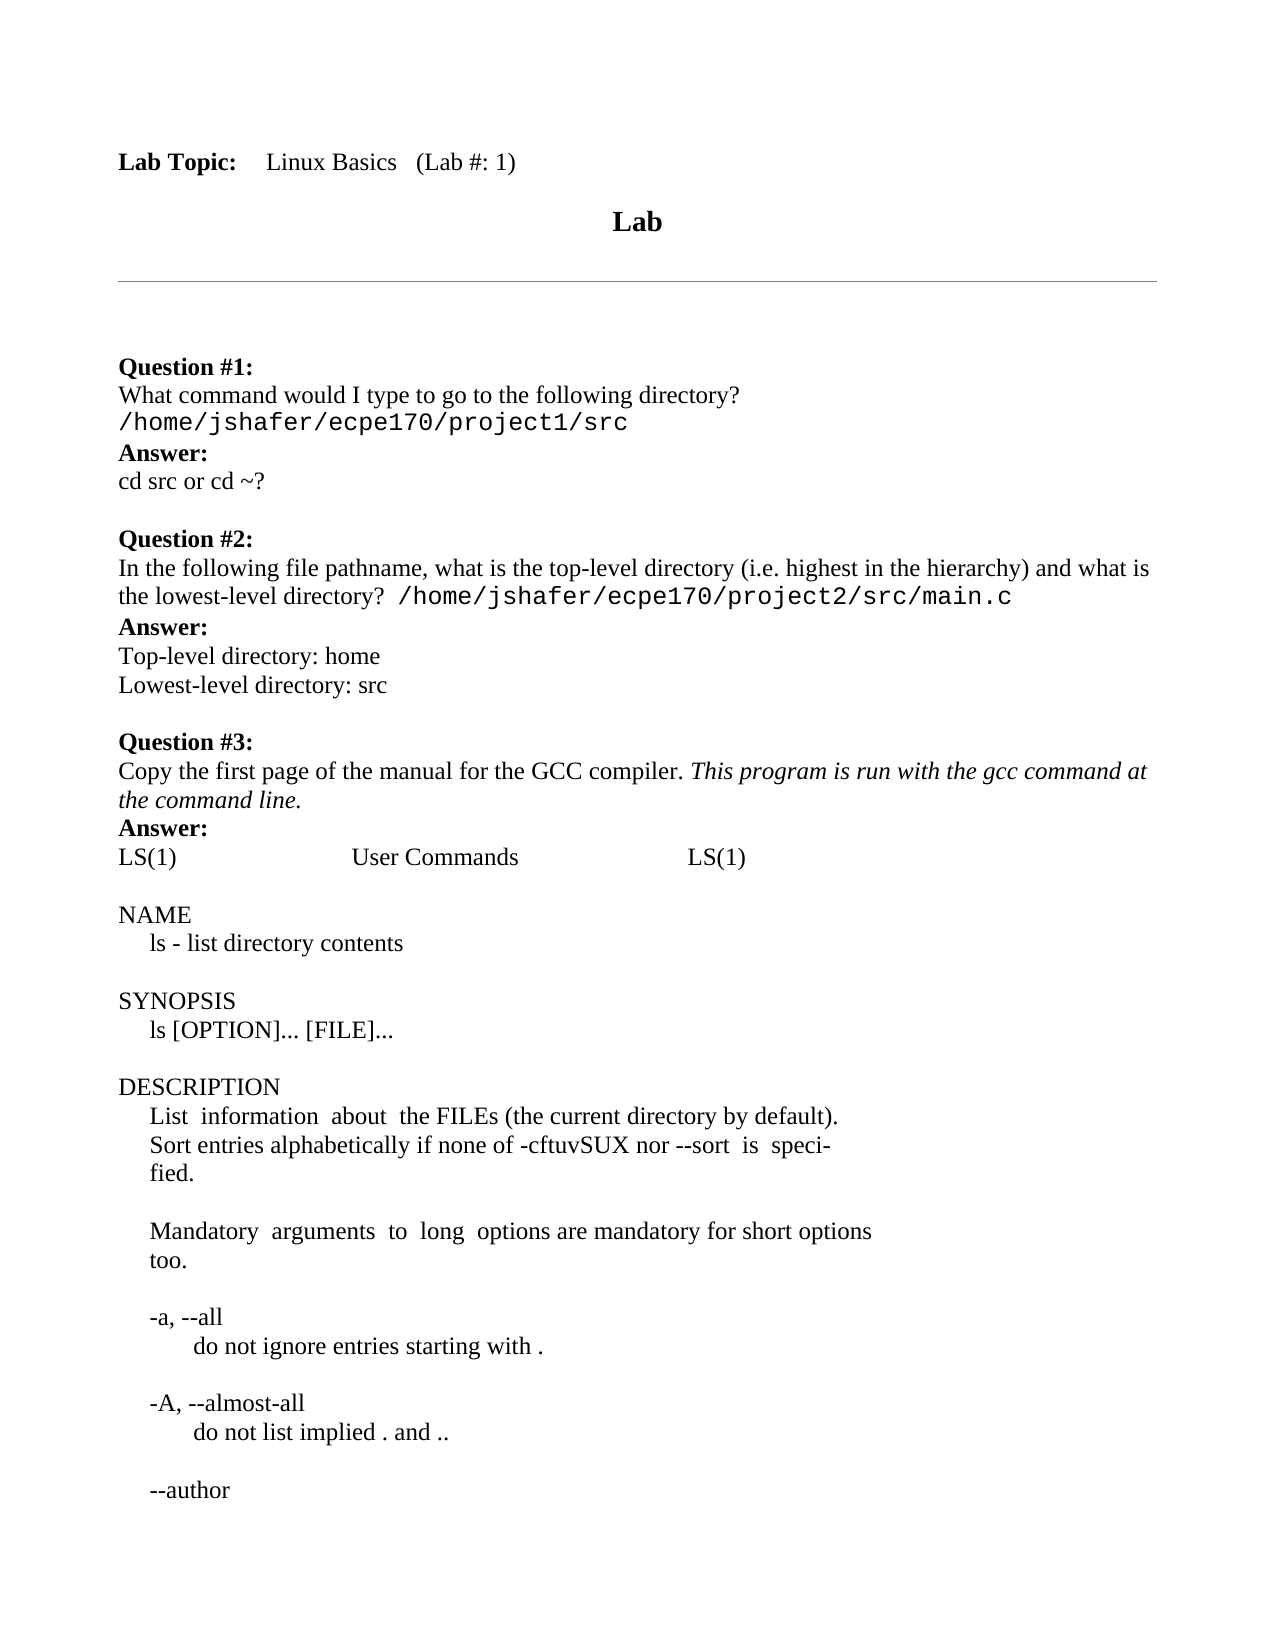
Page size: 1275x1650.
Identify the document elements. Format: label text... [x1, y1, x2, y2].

text What command would I type to go to the following directory? [118, 381, 1157, 409]
text Lowest-level directory: src [118, 670, 1157, 698]
text -A, --almost-all [118, 1388, 1157, 1417]
text Lab [118, 204, 1157, 238]
text Mandatory arguments to long options are mandatory for short options [118, 1216, 1157, 1245]
text SYNOPSIS [118, 986, 1157, 1015]
text DESCRIPTION [118, 1072, 1157, 1101]
text do not list implied . and .. [118, 1417, 1157, 1446]
text do not ignore entries starting with . [118, 1331, 1157, 1360]
text NAME [118, 900, 1157, 928]
text Sort entries alphabetically if none of -cftuvSUX nor --sort is speci‐ [118, 1130, 1157, 1158]
text List information about the FILEs (the current directory by default). [118, 1101, 1157, 1130]
text LS(1) User Commands LS(1) [118, 842, 1157, 871]
text Question #1: [118, 352, 1157, 381]
text Answer: [118, 612, 1157, 641]
text -a, --all [118, 1302, 1157, 1331]
text In the following file pathname, what is the top-level directory (i.e. highest in the hierarchy) and what is the lowest-level directory? /home/jshafer/ecpe170/project2/src/main.c [118, 553, 1157, 612]
text ls [OPTION]... [FILE]... [118, 1015, 1157, 1043]
text Top-level directory: home [118, 641, 1157, 670]
text cd src or cd ~? [118, 466, 1157, 495]
text --author [118, 1475, 1157, 1503]
text Answer: [118, 438, 1157, 466]
text ls - list directory contents [118, 928, 1157, 957]
text too. [118, 1245, 1157, 1273]
text Question #2: [118, 524, 1157, 553]
text Copy the first page of the manual for the GCC compiler. This program is run with the gcc command at the command line. [118, 756, 1157, 813]
text Answer: [118, 813, 1157, 842]
text /home/jshafer/ecpe170/project1/src [118, 409, 1157, 438]
text fied. [118, 1158, 1157, 1187]
text Lab Topic: Linux Basics (Lab #: 1) [118, 147, 1157, 176]
text Question #3: [118, 727, 1157, 756]
